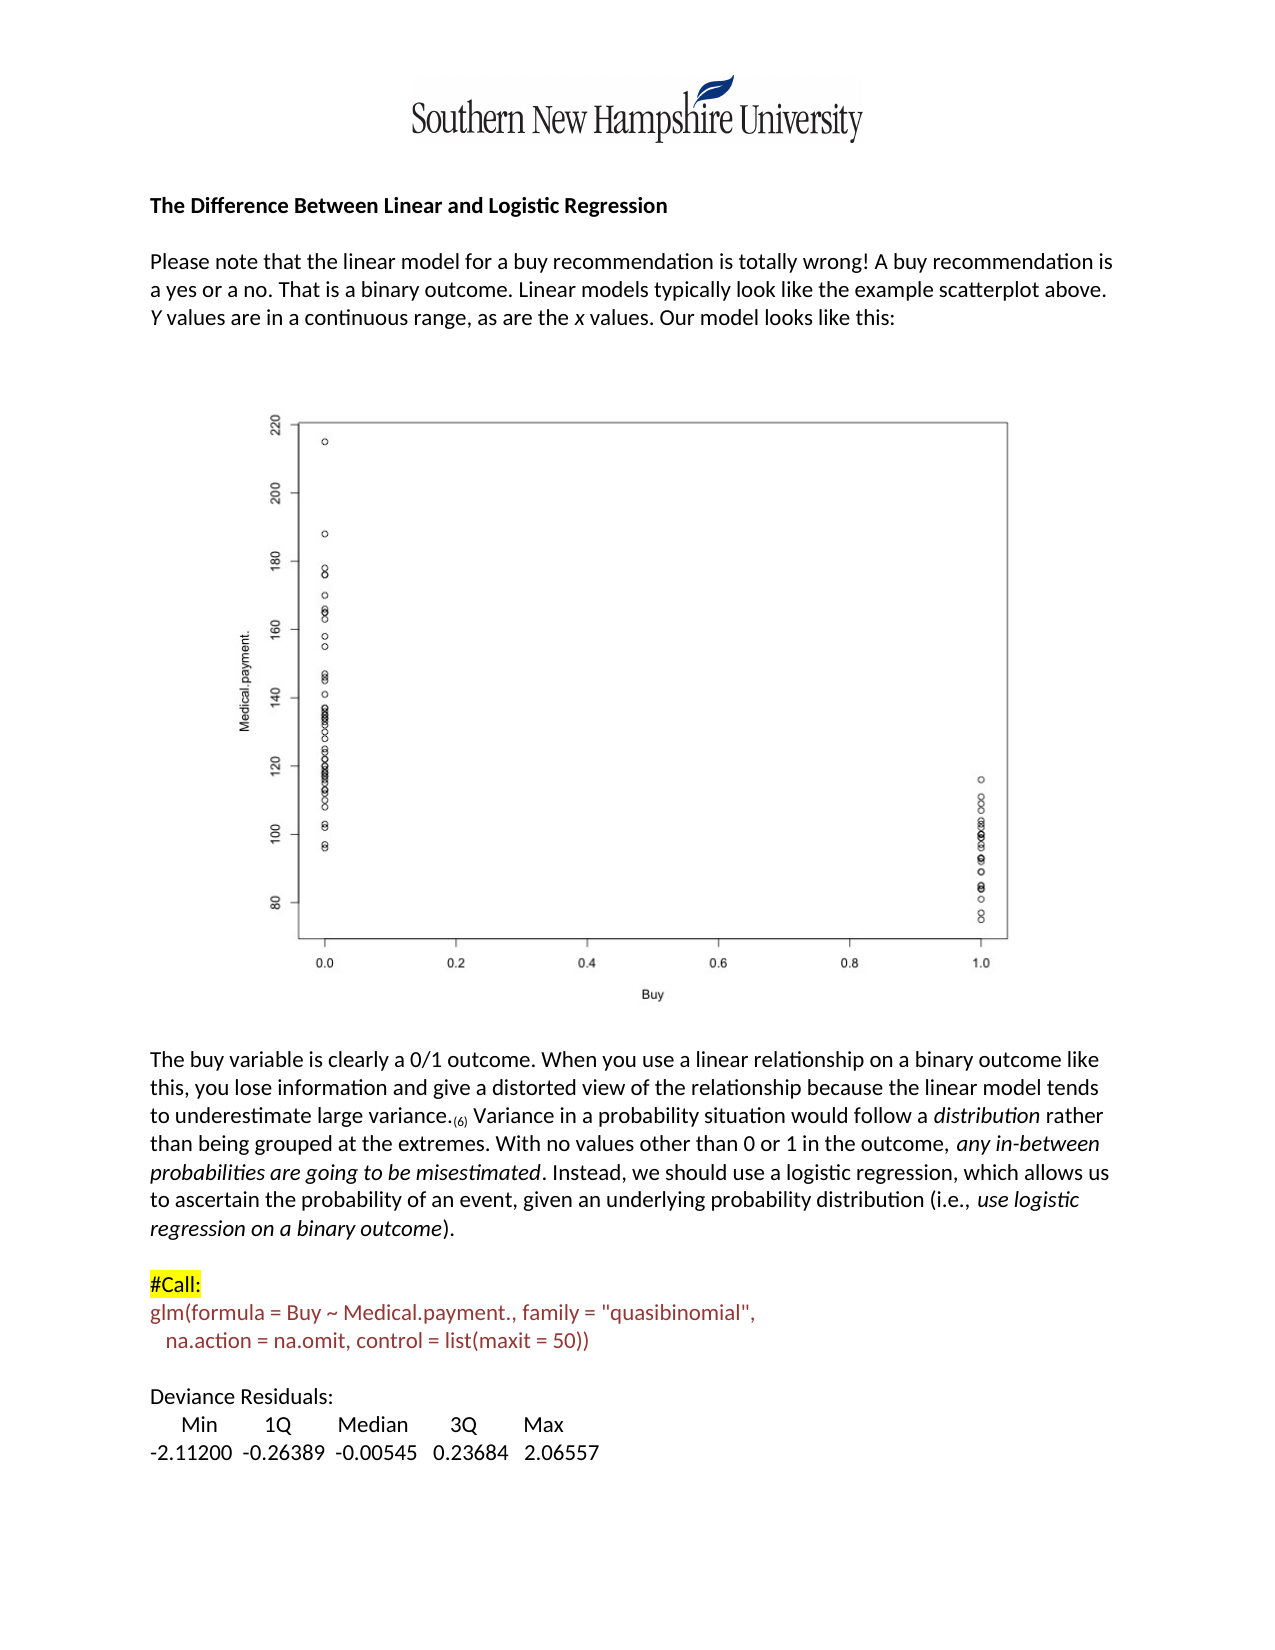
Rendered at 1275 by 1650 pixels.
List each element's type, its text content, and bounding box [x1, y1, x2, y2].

text Please note that the linear model for a buy recommendation is totally wrong! A buy recommendation is a yes or a no. That is a binary outcome. Linear models typically look like the example scatterplot above. Y values are in a continuous range, as are the x values. Our model looks like this: [150, 247, 1125, 331]
picture [412, 75, 863, 143]
text #Call: [150, 1270, 1125, 1298]
text Deviance Residuals: [150, 1382, 1125, 1410]
text The buy variable is clearly a 0/1 outcome. When you use a linear relationship on a binary outcome like this, you lose information and give a distorted view of the relationship because the linear model tends to underestimate large variance.(6) Variance in a probability situation would follow a distribution rather than being grouped at the extremes. With no values other than 0 or 1 in the outcome, any in-between probabilities are going to be misestimated. Instead, we should use a logistic regression, which allows us to ascertain the probability of an event, given an underlying probability distribution (i.e., use logistic regression on a binary outcome). [150, 1046, 1125, 1242]
text The Difference Between Linear and Logistic Regression [150, 191, 1125, 219]
picture [235, 359, 1040, 1018]
text glm(formula = Buy ~ Medical.payment., family = "quasibinomial", [150, 1298, 1125, 1326]
text na.action = na.omit, control = list(maxit = 50)) [150, 1326, 1125, 1354]
text -2.11200 -0.26389 -0.00545 0.23684 2.06557 [150, 1438, 1125, 1466]
text Min 1Q Median 3Q Max [150, 1410, 1125, 1438]
